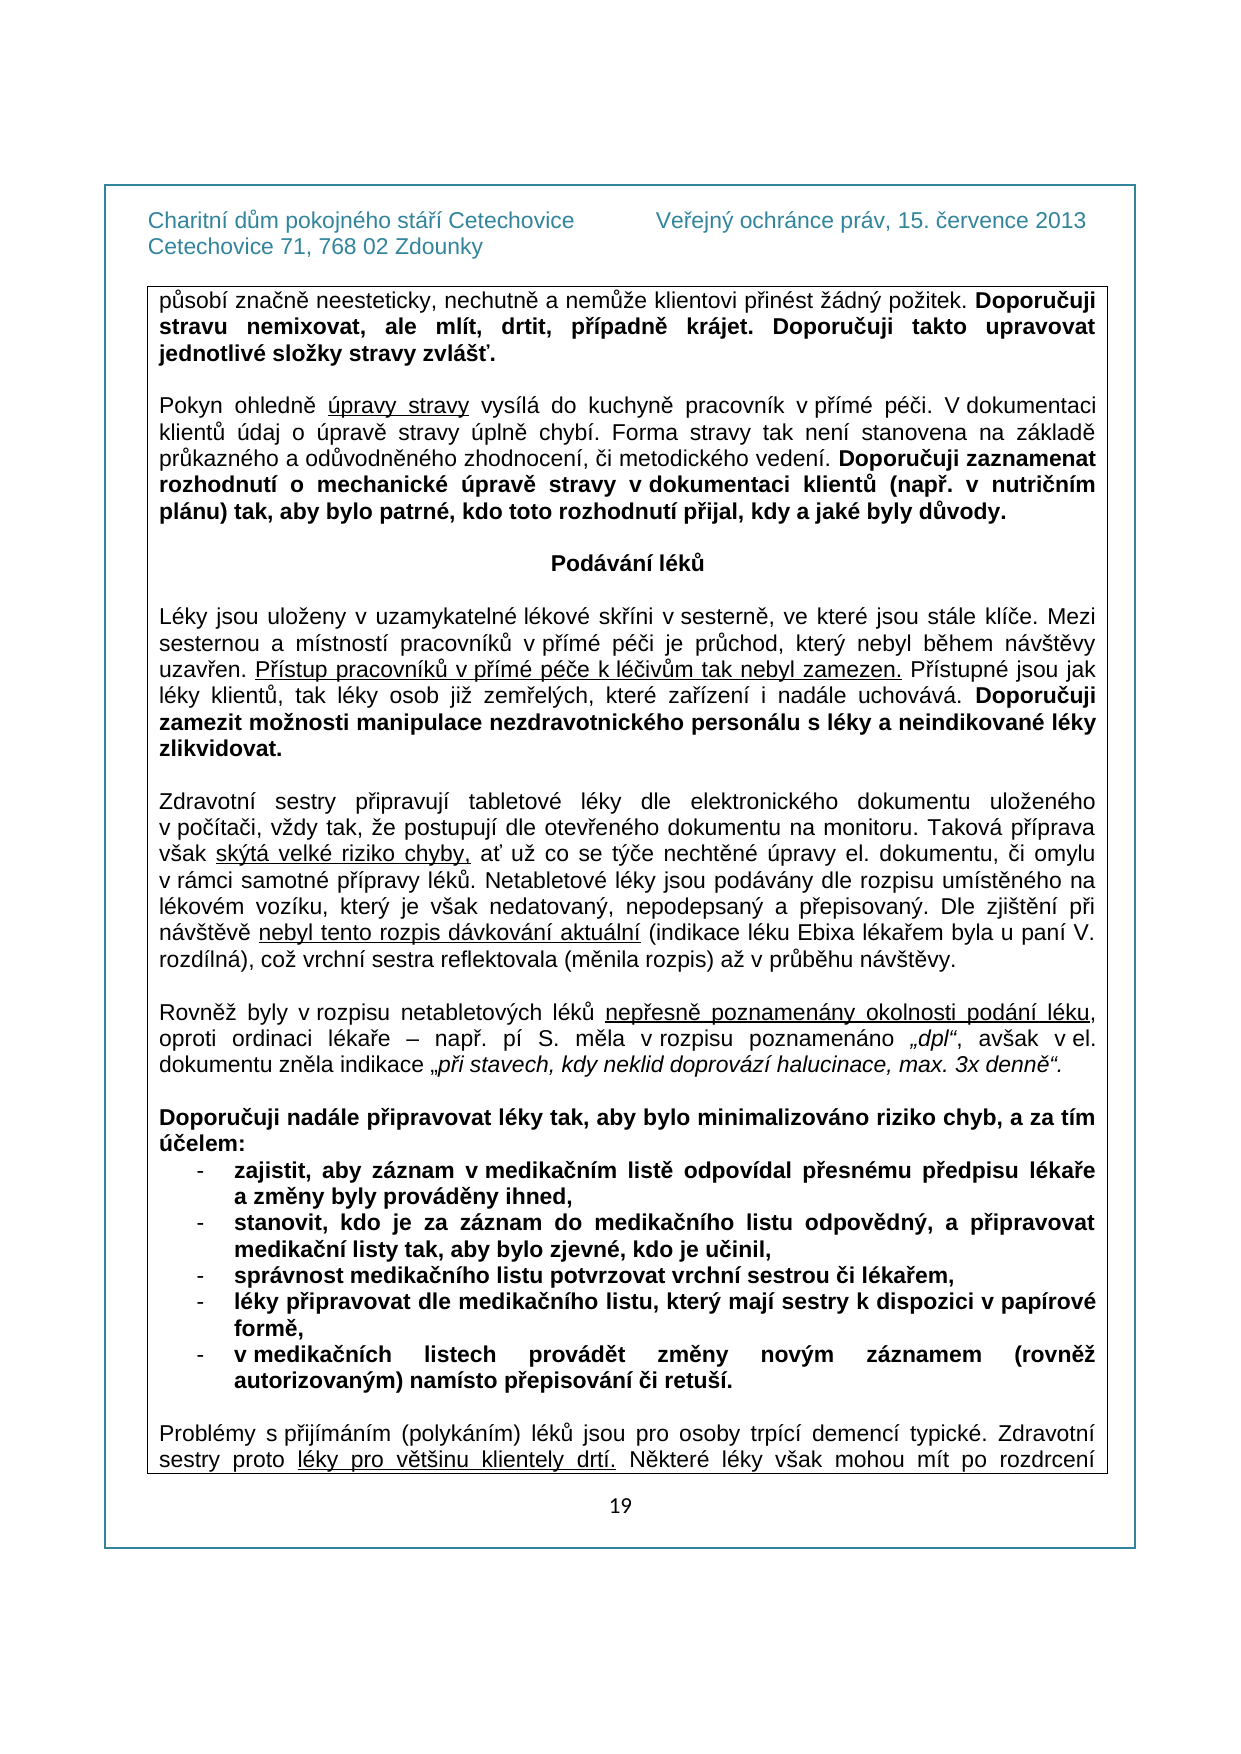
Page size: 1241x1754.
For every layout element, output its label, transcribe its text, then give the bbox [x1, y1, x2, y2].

table_cell Ošetřovatelská péče Na základě svých zjištění musím konstatovat, že všeobecné sestry v zařízení nepracují standardním ošetřovatelským procesem, což je pracovní metoda, která má za cíl prevenci, odstranění nebo zmírnění problémů v oblasti potřeb nemocného, a která je pro činnost sestry bez odborného dohledu předpokládána právními předpisy. Ošetřovatelský proces v sobě zahrnuje zhodnocení stavu individuálních potřeb pacienta/klienta nebo skupiny osob, stanovení ošetřovatelských problémů, plánování a realizace ošetřovatelské péče, vyhodnocování účinnosti ošetřovatelské péče a zaznamenávání do zdravotnické dokumentace.,, Pokud v domově není ošetřovatelská péče poskytována dle zásad stanovených pro ošetřovatelský proces, je postupováno nejen v rozporu s právními předpisy, ale takový systém práce představuje riziko špatného zacházení (v citlivých oblastech, jako je neklid, malnutrice, bolest, pády) a hrozbu poškození zdraví klienta – uživatele sociální služby. Doporučuji tedy, aby v zařízení byla ošetřovatelská péče poskytována dle všech pravidel a zásad ošetřovatelského procesu. Dále bylo zjištěno, že vedení zdravotních sester neumí formulovat zadání pro různé aspekty ošetřovatelské péče (sledování příjmu potravy, vážení) a že požadavky na specifickou péči či signály pro ošetřovatelskou péči, které vysílají pracovníci v přímé péči, nejsou dostatečně reflektovány a pracovníkům v přímé péči není poskytována zpětná vazba. Zdravotní sestry rovněž nedostatečně využívají potencionálu pracovníků v přímé péči a nedokážou je vést v rámci ošetřovatelských aspektů jejich práce, kterých je vzhledem ke klientele zařízení skutečně mnoho. Dokumentace Pokud zařízení nepostupuje dle standardního ošetřovatelského procesu, nutně ani ošetřovatelská dokumentace neobsahuje stěžejní záznamy. Ošetřovatelskou dokumentaci tak v zařízení představuje pouze tiskopis základní ošetřovatelské anamnézy a tiskopis „sesterský záznam“, kde jsou zaznamenávány kódy výkonů poskytnuté ošetřovatelské péče pro účely výkazu zdravotní pojišťovně. Další dílčí údaje jsou zaznamenávány do dokumentace lékaře (např. glykémie), která je zdravotním sestrám k dispozici. Jakékoliv jiné informace o zdravotním stavu klienta jsou zaznamenávány pouze v Knize hlášení sester, případně v Knize hlášení pracovníků v přímé péči. Uvedený stav tak neodpovídá nejen právním předpisům, ale ani standardům pro vedení ošetřovatelské dokumentace, neboť informace o zdravotním stavu klienta musí být vedeny v individuální dokumentaci, resp. v samostatné ošetřovatelské dokumentaci, a musí splňovat kritérium konkrétnosti, kontinuity a vyhodnotitelnosti. Doporučuji, aby zařízení vedlo ke každému klientovi, který je příjemcem ošetřovatelské péče, samostatně ošetřovatelskou dokumentaci, jež bude obsahovat ošetřovatelskou anamnézu klienta, ošetřovatelský plán a průběžné záznamy o vývoji zdravotního stavu klienta dle obecně platných standardů pro ošetřovatelskou péči. Určitý přesah do ošetřovatelské dokumentace mají též záznamy v Knize hlášení personálu v přímé péči (např. „odmítala pití, zvracela“ – záznamy ze dne 13. 4. 2013), v přehledu denních a aktivizačních činností (např. „nejedla“, „málo jí“, – záznamy z měsíce dubna 2013 u paní A. K. a v záznamech úkonů péče („krmení, dohled nad pitným režimem“). Tyto záznamy však nemají žádnou vypovídací hodnotu, nejsou objektivizované, a mohou sloužit pouze jako informační podklad pracovníků v přímé péči pro následné upozornění zdravotnických pracovníků. Odraz v systematické ošetřovatelské péči a dokumentaci však dohledat nelze (viz např. téma malnutrice). Správně vedené a průkazné záznamy, jako základní předpoklad poskytování kvalitní péče, mohou v případném sporu pomoci prokázat, zda zařízení poskytovalo klientovi řádnou péči. Mohou také složit jako nástroj kontroly ze strany vedení ohledně poskytování péče klientům. Aby byl personál chráněn pro případ nežádoucích událostí, a rovněž aby se eliminovalo riziko chyb, je nutné stanovit standardizované (tj. ne pouze nahodilé a intuitivní) postupy pro zaznamenávání ošetřovatelské péče (např. dekubity, malnutrice) a průběhu poskytování sociální služby vůbec (pobyt na vzduchu, podávání stravy, hygiena apod.). O jednotlivých tématech pojednávám dále. Rovněž je třeba mít na paměti, že informace o zdravotním stavu klientů jsou dle zákona o ochraně osobních údajů citlivými údaji a veškeré materiály, kde se informace o zdravotním stavu klientů nachází, je nezbytné řádně zabezpečit. Je nutno tak přijmout taková opatření, která zabrání neoprávněnému nebo nahodilému přístupu k osobním údajům, jejich změně, zničení či ztrátě (viz § 13 cit. zákona). Tato opatření je třeba přijmout jak ve vztahu k aktuálně používané zdravotnické dokumentaci, tak ve vztahu ke starším záznamům o zdravotním stavu klienta. V době návštěvy zařízení byly již popsané knihy hlášení uloženy v nezamykatelné zásuvce v sesterně, a byly tak de facto neomezeně přístupné, neboť vstup do sesterny měl v době návštěvy veškerý personál v přímé péči. Doporučuji proto stanovit režim nakládání s materiály obsahujícími citlivé a obecně osobní údaje klientů a zajistit jejich řádné zabezpečení v souladu se zákonem o ochraně osobních údajů. Předcházející i následná zjištění svědčí o absenci jednotných postupů (intuitivním a nekoncepčním jednání), které jsou předpokladem k poskytování kvalitní ošetřovatelské péče. Na základě výše uvedeného je tedy nutné zcela revidovat systém práce všeobecných sester v zařízení. Již při nástupu klienta do zařízení provést zhodnocení bio-psycho-sociální potřeb a potencionálních problémů a využít je nejen, řekněme, na úseku sociálním, jako se tomu děje nyní, ale i zdravotním. Zhodnocení bude východiskem pro stanovení ošetřovatelské diagnózy a vytvoření plánu ošetřovatelské péče u těch klientů, kde je to vzhledem k jejich zdravotnímu stavu potřeba. A dále pokračovat způsobem ošetřovatelského procesu. Klientela zařízení je natolik ošetřovatelsky náročná, že standardní součástí nastavování individuální ošetřovatelské péče a preventivních opatření bude i počáteční a v indikovaných případech i průběžné testování, např. prostřednictvím běžných hodnotících škál (v zařízeních tohoto typu se standardně používá např. Barthel index – test základních všedních činností, MMSE – test kognitivních funkcí, MNA – malý výživový test, škála MOBID 2 – škála bolesti, test mobility apod.). Prevence malnutrice Někteří klienti domova jsou trvale upoutáni na lůžko, mají omezené komunikační schopnosti, či jsou jinak zcela odkázání na péči personálu zařízení. Ta musí zahrnovat i zajištění základní výživy těchto klientů. Proto se během systematických návštěv zařízení tohoto typu zaměřuji na to, zda si je zařízení vědomo rizik spojených s malnutricí a zda má nastavený systém prevence tak, aby se vzniku malnutrice zabránilo. Přestože klientela zařízení vzhledem ke svému zdravotnímu stavu a komunikačním schopnostem patří k rizikové z hlediska možnosti vzniku malnutrice, není systematicky řešena prevence. Při příjmu nových klientů není prováděn nutriční screening, není zjišťována výška, není vyhodnocován body mass index (BMI). Nejsou vyhodnocována rizika malnutrice, která ve svém důsledku ovlivňují další sféry života klienta, potažmo oblasti péče o klienta (z důvodu úbytku bílkovin je klient ohrožen dekubity, úbytkem svalové hmoty je klient náchylnější k infekcím apod.). V průběhu poskytování služby jsou klienti dle informací zaměstnanců zařízení váženi každý měsíc. Nicméně v měsíci březnu a dubnu 2013 nebylo dle dokumentace zváženo 11 klientů. U osmi klientů nebyl uveden žádný údaj o váze počínaje listopadem 2012. Z klientů, u kterých nebyla zjišťována váha, měli např. paní G. a pan O. v polovině měsíce dubna průjmy, což s ohledem na jejich stav značí závažné riziko ohrožení zdravotního stavu a sledování jejich hmotnosti by mělo být samozřejmostí. U paní J. lze ze záznamů vysledovat váhový úbytek od měsíce února do dubna 2013 pět kilogramů. Žádná zvláštní opatření stran prevence malnutrice však přijata nebyla. U klientů, kteří nejsou schopni postavit se na váhu, není případný úbytek váhy sledován ani pomocí alternativních ukazatelů (např. měření obvodu paže). Lze tak uzavřít, že v zařízení se váhové úbytky klientů systematicky neřeší a s ohledem na výše uvedené bylo objektivizováno riziko malnutrice. Doporučuji důsledně sledovat váhu klientů a systematicky hodnotit případné váhové úbytky. Případný váhový úbytek klientů doporučuji konzultovat s lékařem a stanovit navazující postup. V zařízení není dostatečně kvalitně sledován příjem stravy, resp. není systematicky sledováno a evidováno, jakou část porce klienti snědí. Dílčí, avšak nedostatečné informace, lze nalézt v Knize hlášení personálu v přímé péči (např. „odmítala pití, zvracela“ – záznamy ze dne 13. dubna 2013), v přehledu denních a aktivizačních činností (např. „nejedla“, „málo jí“ – záznamy z měsíce dubna 2013 u paní A. K.), či v záznamech úkonů péče (kolonky pro zaznamenání – krmení, dohled nad pitným režimem). Nejde však o výsledek systematického standardizovaného sledování, ale o intuici a všímavost zaměstnanců domova. Zařízení nemá definovány postupy stran prevence malnutrice, a není tak stanoveno, u koho se záznamy o příjmu potravy mají vést a u koho ne, ani jakou mají mít podobu. Záznamy o příjmu potravy konkrétního klienta navíc nejsou soustřeďovány přehledně na jednom místě. Doporučuji stanovit, u koho má být příjem stravy preventivně sledován, a tento zaznamenávat pomocí objektivizovaných záznamů, ze kterých bude zjevné, zda klient snědl celou porci, polovinu, čtvrtinu. Tyto záznamy doporučuji pravidelně vyhodnocovat a ve spolupráci s lékařem stanovit navazující postup pro případ, že klient opakovaně nedojí. Strava, krom oběda, který se do zařízení dováží, je připravována v zařízení. Není propočítána energetická a biologická hodnota potravy a klient tak nedostává stravu na základě svých potřeb. Neodměřují se dávky příkrmů diabetikům a může tak docházet ke kolísání hladiny krevního cukru, což vede k poškození zdraví klienta (oční cévy, uzavírání vlásečnic na dolních končetinách apod.). U klientů trpících Alzheimerovou demencí není počítáno s vyšším energetickým výdejem, čemuž by měl odpovídat i příjem. Rovněž je třeba u této cílové skupiny do jídelníčku zařadit pokrmy s vyšším obsahem vitamínu B a vitamínu D, případně je nahradit doplňkovou výživou. Na trhu jsou k dispozici rovněž další přípravky spojené s podáváním stravy, které řeší problémy s polykáním, příjmem potravy a pomáhají hojení dekubitů. Jejich znalost má být základní součástí práce zdravotnického personálu. Doporučuji jídelníčky sestavovat s ohledem na jejich nutriční a biologickou hodnotu. S výše uvedeným výrazně souvisí skutečnost, že v zařízení nepracuje nutriční terapeut, ani jiný odborník zabývající se problematikou výživy. S ohledem na to, že klienti zařízení patří k rizikové skupině z hlediska možného vzniku malnutrice, doporučuji alespoň na částečný úvazek zaměstnat výživového specialistu, příp. s ním jinak spolupracovat. Pro doplnění informací o mých doporučeních stran prevence malnutrice odkazuji na informační leták. V zařízení není systematicky sledován příjem tekutin. V dokumentaci je sice požíván termín „zavodňována“, příp. „pila málo“, nicméně tyto záznamy nemají žádnou vypovídací hodnotu. Z takto vedené evidence není vůbec zřejmé, kolik tekutin klient za 24 hodin vypil. Není rovněž stanoveno, u koho mají být tekutiny (příjem, případně i výdej) sledovány. Opět se jedná o nestandardizované postupy, které není možné zpětně kontrolovat a ověřit tak jejich správnost. U osob trpících syndromem demence je přitom nutné dbát na pitný režim a mapování příjmu tekutin by proto mělo být u nich samozřejmostí. Nemocní nemají pocit žízně a tekutiny je tak nutné stále aktivně nabízet. Doporučuji ve spolupráci s lékařem stanovit, u kterých klientů má být sledován příjem tekutin, a určit, kolik tekutin má klient za den přijmout a tyto informace zaznamenat do osobní dokumentace klienta. Seznam těchto klientů doporučuji v písemné podobě zpřístupnit personálu v přímé péči. Dále doporučuji stanovit postupy a zodpovědnost za podávání tekutin klientům, kteří se nejsou schopni napít sami. Příjem tekutin doporučuji sledovat pomocí objektivizovaných ukazatelů, například ráno připravit tekutiny do nádoby s odměrkou, aby bylo večer možné přesně stanovit, kolik tekutin klient vypil. Ke sledování příjmu stravy či tekutin lze používat formulářové archy, kde stačí množství přijaté stravy či tekutin zaznamenat zaškrtnutím vhodného políčka. Formuláře jsou umístěny na pokoji klienta. Personálu tak tyto záznamy zaberou minimum času. Ke sledování příjmu stravy či tekutin u pacientů v riziku malnutrice a dehydratace doporučuji využívat záznamové archy, z kterých bude zjevné, kdo z personálu záznam učinil. Podávání stravy Během systematické návštěvy bylo také sledováno podávání stravy klientům, kteří se sami nenajedí. V první řadě bych chtěl ocenit skutečnost, že naprostá většina klientů se stravuje v jídelně. Pouze ti, kteří si to přejí, nebo kterým to aktuální zdravotní stav neumožňuje, se stravují na pokojích. Dále bych chtěl vyzdvihnout skutečnost, že je vyčleněn dostatek času na podávání, resp. konzumaci stravy. Některým klientům je třeba s podáním stravy dopomoci a jsou krmeni. Pozorováním bylo zjištěno, že (ne ve všech případech) pracovníci domova krmili klienty vestoje, což není vhodné. V případě sledování podávání stravy imobilní klientce bylo zjištěno, že ta nebyla dostatečně připravena k příjmu stravy, neboť neseděla v lůžku (pouze zvýšená zádová část lůžka) a neměla zapřeny dolní končetiny. Ke zvýšení standardu poskytované péče doporučuji instruovat personál v přímé péči tak, aby se pracovník podávající stravu nacházel ve stejné výškové úrovni jako klient, a klienta na podání stravy řádně připravil (informace o podávaném jídle, poloha klienta apod.). Některým klientům, kteří nejsou schopni stravu sami pokousat, je jídlo mechanicky upravováno (kousky, mletí), mj. je v zařízení podávána také mixována strava. V miskách jsou pak smíchány všechny složky mixovaného jídla dohromady. Takto upravená strava působí značně neesteticky, nechutně a nemůže klientovi přinést žádný požitek. Doporučuji stravu nemixovat, ale mlít, drtit, případně krájet. Doporučuji takto upravovat jednotlivé složky stravy zvlášť. Pokyn ohledně úpravy stravy vysílá do kuchyně pracovník v přímé péči. V dokumentaci klientů údaj o úpravě stravy úplně chybí. Forma stravy tak není stanovena na základě průkazného a odůvodněného zhodnocení, či metodického vedení. Doporučuji zaznamenat rozhodnutí o mechanické úpravě stravy v dokumentaci klientů (např. v nutričním plánu) tak, aby bylo patrné, kdo toto rozhodnutí přijal, kdy a jaké byly důvody. Podávání léků Léky jsou uloženy v uzamykatelné lékové skříni v sesterně, ve které jsou stále klíče. Mezi sesternou a místností pracovníků v přímé péči je průchod, který nebyl během návštěvy uzavřen. Přístup pracovníků v přímé péče k léčivům tak nebyl zamezen. Přístupné jsou jak léky klientů, tak léky osob již zemřelých, které zařízení i nadále uchovává. Doporučuji zamezit možnosti manipulace nezdravotnického personálu s léky a neindikované léky zlikvidovat. Zdravotní sestry připravují tabletové léky dle elektronického dokumentu uloženého v počítači, vždy tak, že postupují dle otevřeného dokumentu na monitoru. Taková příprava však skýtá velké riziko chyby, ať už co se týče nechtěné úpravy el. dokumentu, či omylu v rámci samotné přípravy léků. Netabletové léky jsou podávány dle rozpisu umístěného na lékovém vozíku, který je však nedatovaný, nepodepsaný a přepisovaný. Dle zjištění při návštěvě nebyl tento rozpis dávkování aktuální (indikace léku Ebixa lékařem byla u paní V. rozdílná), což vrchní sestra reflektovala (měnila rozpis) až v průběhu návštěvy. Rovněž byly v rozpisu netabletových léků nepřesně poznamenány okolnosti podání léku, oproti ordinaci lékaře – např. pí S. měla v rozpisu poznamenáno „dpl“, avšak v el. dokumentu zněla indikace „při stavech, kdy neklid doprovází halucinace, max. 3x denně“. Doporučuji nadále připravovat léky tak, aby bylo minimalizováno riziko chyb, a za tím účelem: zajistit, aby záznam v medikačním listě odpovídal přesnému předpisu lékaře a změny byly prováděny ihned, stanovit, kdo je za záznam do medikačního listu odpovědný, a připravovat medikační listy tak, aby bylo zjevné, kdo je učinil, správnost medikačního listu potvrzovat vrchní sestrou či lékařem, léky připravovat dle medikačního listu, který mají sestry k dispozici v papírové formě, v medikačních listech provádět změny novým záznamem (rovněž autorizovaným) namísto přepisování či retuší. Problémy s přijímáním (polykáním) léků jsou pro osoby trpící demencí typické. Zdravotní sestry proto léky pro většinu klientely drtí. Některé léky však mohou mít po rozdrcení změněný účinek. Dle sdělení vrchní sestry lékaři o drcení léků vědí, avšak toto tvrzení nemá oporu ve zdravotnické dokumentaci. Neexistuje písemný seznam klientů, kterým se mají léky drtit. Doporučuji informovat lékaře o tom, že klient má problém s polykáním léku, a požádat o předepsání léku v jiné formě, je-li to možné. Dále doporučuji konzultovat s lékařem, které léky je možné drtit, a ve vztahu ke konkrétním klientům mít od lékaře písemné stanovisko. Doporučuji vedoucím pracovníkem autorizovaný seznam těchto klientů zpřístupnit sestrám. Drcení léků se týká více uživatelů, avšak pozorováním bylo zjištěno, že hmoždíř, ve kterém se léky drtí, není po každém drcení vyčištěn a dochází tak k nepřípustnému míchání různých léků. Doporučuji tedy, aby po každém rozdrcení léků byla nádoba na drcení dokonale vyčištěna. Samotnému podání drceného léku lze předejít jeho podáním v netabletové formě (kapky), pokud existuje. Fáze demence Osoba trpící syndromem demence v každé z fází onemocnění vyžaduje specifickou péči, kterou by zařízení mělo umět poskytnout. Od fáze demence by se měla odvíjet i náplň dne klienta. Oceňuji, že potřebám klientů je přizpůsoben denní režim (např. stran vstávání klientů) i náplň dne klienta (viz Aktivizace níže). Rovněž činnost patronů (sledování individuálních potřeb, koupání klienta) a forma komunikace s klientem ukazuje, že značná část požadavků na péči o tuto cílovou skupinu již byla v rámci praxe zařízení reflektována. I přesto odkazuji na doporučení České alzheimerovské společnosti „P-PA-IA – podpora a péče lidem postiženým syndromem demence“, jako na zdroj další možné inspirace. Dále doporučuji, aby informace o fázi demence, ve které se člověk trpící tímto onemocněním nachází, byla obsažena v dokumentaci jednotlivých klientů a byla podkladem pro práci personálu s ním. Prevence a ošetřování dekubitů Problematika prevence vzniku dekubitů je v zařízení řešena intuitivně. Není tak znám počet klientů ohrožených dekubitem. Až v situaci, kdy pracovník v přímé péči zpozoruje zčervenalou kůži, informuje o tom zdravotní sestry. Dle názoru přizvané odbornice z praxe se však v takové situaci jedná už o dekubitus 1. stupně. Je tak třeba vytvořit přehled klientů, kteří jsou v riziku dekubitu a nastavit preventivní opatření, které spočívá nejen v polohování (polohovací list v zařízení existuje), ale též identifikovat nutriční potřeby klienta, predilekční místa chránit filmovým krytím a dbát na dostatečný přísun tekutin. Z tohoto důvodu doporučuji zařízení, aby individuálně vyhodnotilo situaci a identifikovalo klienty ohrožené dekubity a přijalo dostatečná preventivní opatření. Ošetřovatelství k tomu nabízí různé pomocné hodnoticí škály. Polohovací list je vhodné doplnit o údaj o množství podaných tekutin (popř. také o údaj o stolici a použitých prostředcích v péči o kůži). V rámci ošetřování dekubitů a chronických ran doporučuji zavést převazový list a stav fotodokumentovat. Ke zvýšení standardu ošetřovatelské péče doporučuji rovněž proškolit zdravotnické pracovníky v kurzu hojení ran. Mikční režim Jedním z projevů demence je inkontinence. Zařízení však může vytvořit (a částečně již vytvořilo) podmínky k tomu, aby inkontinenci klientů zabránilo, resp. ji oddálilo. Personál je navyklý víceméně intuitivně odvádět klienty na WC, přičemž klienti mohou využívat pokojové zvýšené toalety. To je příklad dobré praxe. Na druhou stranu u klientů není zaveden pravidelný mikční režim, není určen stupeň inkontinence a všichni klienti přes den používají inkontinentní pomůcky – plenkové kalhotky, a ti, kteří jsou schopni dojít na WC bez připomínkování, nosí plenkové kalhotky flexi bez lepení. Cílem správné ošetřovatelské péče by mělo být udržet klienta kontinentním, a to díky správnému režimu, včetně režimu mikčního. Klient by měl mít možnost se v cca 2hodinových intervalech (i častěji) vymočit. Takto nastavený režim může minimalizovat spotřebu ochranných pomůcek pro inkontinenci, které pak mohou představovat pouze jakousi pojistku. Je také nutné pátrat po příčině inkontinence a věc konzultovat u gynekologa či urologa, příp. provést kultivační vyšetření moči. K určení vhodné inkontinenční pomůcky doporučuji zavést 3denní mapování výměny inkontinentních pomůcek, kdy je klient po 2 hodinách vysazován na WC a je přikládána vložka, nebo vložná plena. Následně dle protečení lze z průměru určit druh inkontinentní pomůcky v závislosti na stupni inkontinence. Dále doporučuji nepoužívat u chodících klientů plenkové lepící kalhotky, ale vložné pleny s fixačními kalhotkami. Personál v přímé péči by tak měl mít přesné zadání, koho z klientů a jak často vysazovat na (přenosné) WC, či mu pomáhat dojít na toaletu. Komunikační bariéra na straně klienta (klient si neřekne, že potřebuje doprovodit na WC) by obecně vzato neměla být důvodem pro ukončení dopomáhání na toaletu. Mikční režim by měl vycházet z individuálních potřeb každého klienta a měl by mít odraz v dokumentaci klienta. Doporučuji stanovit klientům mikční režim, v jehož rámci bude řešeno, kdo používá inkontinenční pomůcky (pleny a vložky) na noc, kdo i přes den, komu má personál v přímé péči dopomáhat na toaletu a jak často. Sledování bolesti U pacientů s pokročilou demencí není rozpoznání bolesti vždy snadné. Nerozpoznaná a neléčená bolest přitom zásadně zhoršuje kvalitu života klientů. Je zde také velké riziko, že neléčená bolest může být i přehlédnutým signálem závažného onemocnění, které zůstává nepovšimnuto, příp. může vést k poruchám chování a následnému zbytečnému nasazení psychofarmak, neboť klient nedokáže říct, že ho něco bolí. Okolí nicméně chápe obranu nebo nervozitu klienta jako agresi či neklid. V zařízení není zaveden standardizovaný systém pravidelného testování a zaznamenávání bolesti klientů. Pokud o některém z klientů personál ví, že trpí bolestí, jde o výsledek každodenního intuitivního pozorování klientů. Pracovník v přímé péči sám podle citu usuzuje, zda údaj sdělí dále sestře. V tom případě se mu však již nedostane zpětné vazby a neví, jak a jestli byl požadavek vyřešen. Není ani zaznamenávána a vyhodnocována bolest po zavedené léčbě, příp. po zavedeném opatření ke zmírnění bolesti. Doporučuji zavést standardizovaný způsob monitorování bolesti klientů, zejména těch, kteří mají omezené komunikační schopnosti, a pravidelně o průběhu léčby bolesti informovat lékaře. Deprese Depresivní ladění bývá průvodním jevem velké části demencí, zejména demencí vaskulárního typu, a často se za ni zaměňuje pro počáteční příznaky, které jsou podobné. Přitom vhodná medikace může duševní stav nemocného značně zlepšit. V zařízení není systematicky sledováno a aktivně zjišťováno, zda je některý z klientů v depresi. Proto, pokud personál pojímá podezření, že je klient v depresi, je nutné provést příslušné testy (např. geriatrická škála deprese), a pokud to stav klienta plně neumožňuje, je nutné se spolehnout na pozorování atypického chování klienta a věc konzultovat s lékařem. Doporučuji u klientů trpících syndromem demence věnovat zvýšenou pozornost tomu, zda netrpí depresí, a za tím účelem provádět pravidelné testy, či systematicky pozorovat možné příznaky a věc následně konzultovat s lékařem. Obecně ke zvýšení standardu ošetřovatelské péče Dle zjištění mají některé pracovnice v zařízení základní kurz bazální stimulace, avšak s tímto konceptem se nepracuje u žádného uživatele, byť je bazální stimulace u klientů s demencí mj. alternativní metodou komunikace a výborným přístupem ke klientovi v pozdějších fázích demence vůbec. Navrhuji proto zahrnout prvky bazální stimulace do každodenních rutinních úkonů (způsob doteků, práce s lůžkovinami, komunikace), zaučit v tom vyškolenými pracovnicemi i ty, které nebyly v bazální stimulaci proškoleny. Doporučuji tedy, aby metoda bazální stimulace byla v zařízení používána a rozšiřována. Ke zvýšení standardu ošetřovatelské péče doporučuji rovněž proškolit zdravotnické pracovníky v oblasti rehabilitační péče, neboť její provádění může být náplní práce všeobecné sestry. Aktivizace Oceňuji skutečnost, že klienti nezůstávají pouze ve svých pokojích, ale zařízení se snaží zapojit klienty do běžného denního režimu s tím, že jsou vytvořeny podmínky pro pobyt v soukromí pokoje, místnosti, kde je možné trávit volný čas, či místnosti, kde je podávána strava. V době návštěvy – za pěkného počasí – klienti rovněž trávili volný čas na dvoře domova, přičemž zaměstnanci poměrně brilantně a rychle (tj. nezinscenovaně) uskutečnili jejich přesun právě na dvorek. Přesto musím podotknout, že klienti jsou většinu dne stále ve větších skupinách (společenská místnost, jídelna, dvorek), avšak u klientů s demencí je doporučováno pracovat se skupinou nejvýše pěti až šesti klientů, které budou sestaveny na základě znalostí a charakteristiky klientů (koníčky apod.). Smyslem takového postupu je udržení klienta v jeho činorodosti, nikoliv pouze v pasivním přijímání existence okolního společenství. Zaměstnanci Kanceláře si rovněž povšimli, že personál zařízení pravidelně dochází za klienty, kteří jsou s ohledem na svůj zdravotní stav nuceni pobývat v lůžku, přičemž se nejedná pouze o rutinní kontrolu, ale o účelný a smysluplně strávený čas s klientem (zpěv, rozhovor apod.). [148, 287, 1107, 1473]
